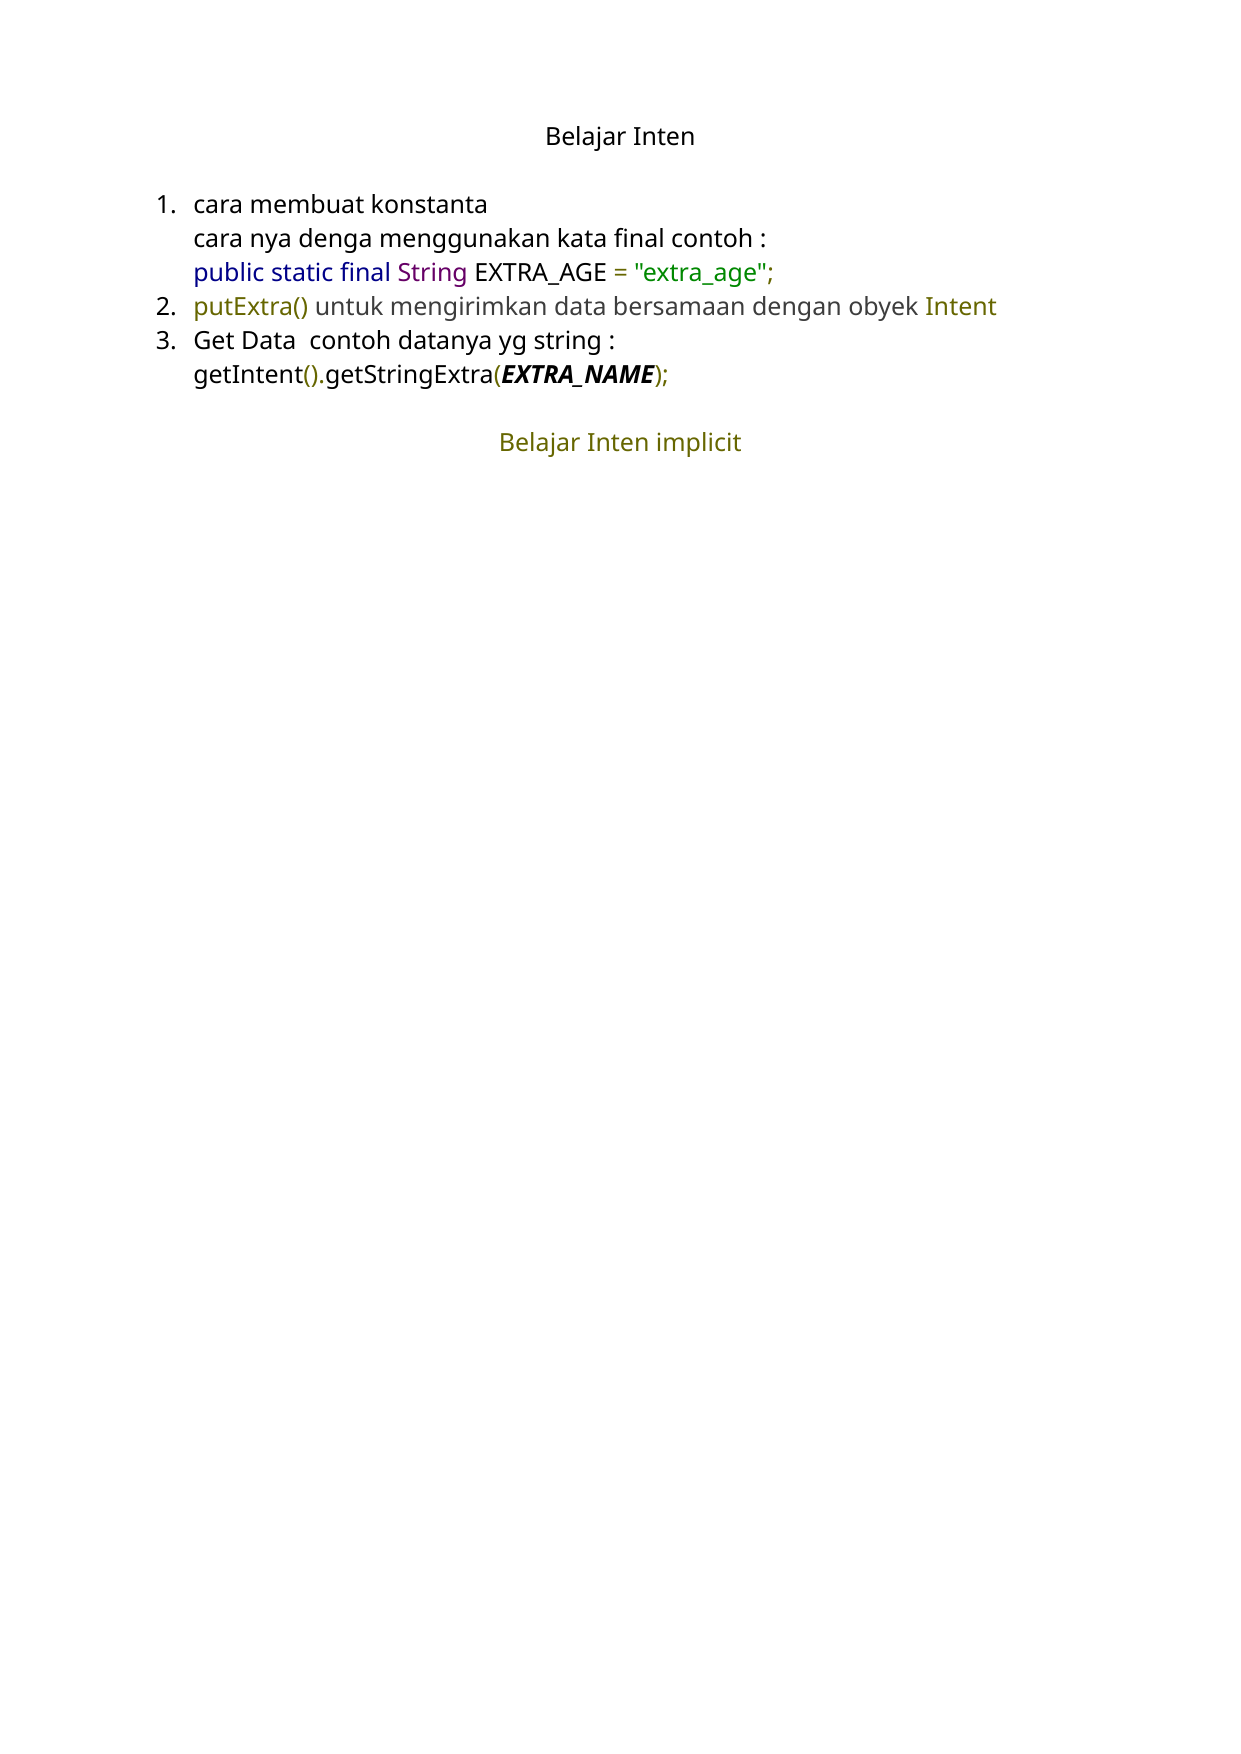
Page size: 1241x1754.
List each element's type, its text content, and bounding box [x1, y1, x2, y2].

list cara membuat konstanta [156, 186, 1122, 220]
text Belajar Inten implicit [118, 425, 1122, 459]
text Belajar Inten [118, 118, 1122, 152]
list Get Data contoh datanya yg string : [156, 322, 1122, 357]
list public static final String EXTRA_AGE = "extra_age"; [156, 254, 1122, 288]
list cara nya denga menggunakan kata final contoh : [156, 220, 1122, 254]
list getIntent().getStringExtra(EXTRA_NAME); [156, 357, 1122, 391]
list putExtra() untuk mengirimkan data bersamaan dengan obyek Intent [156, 288, 1122, 322]
